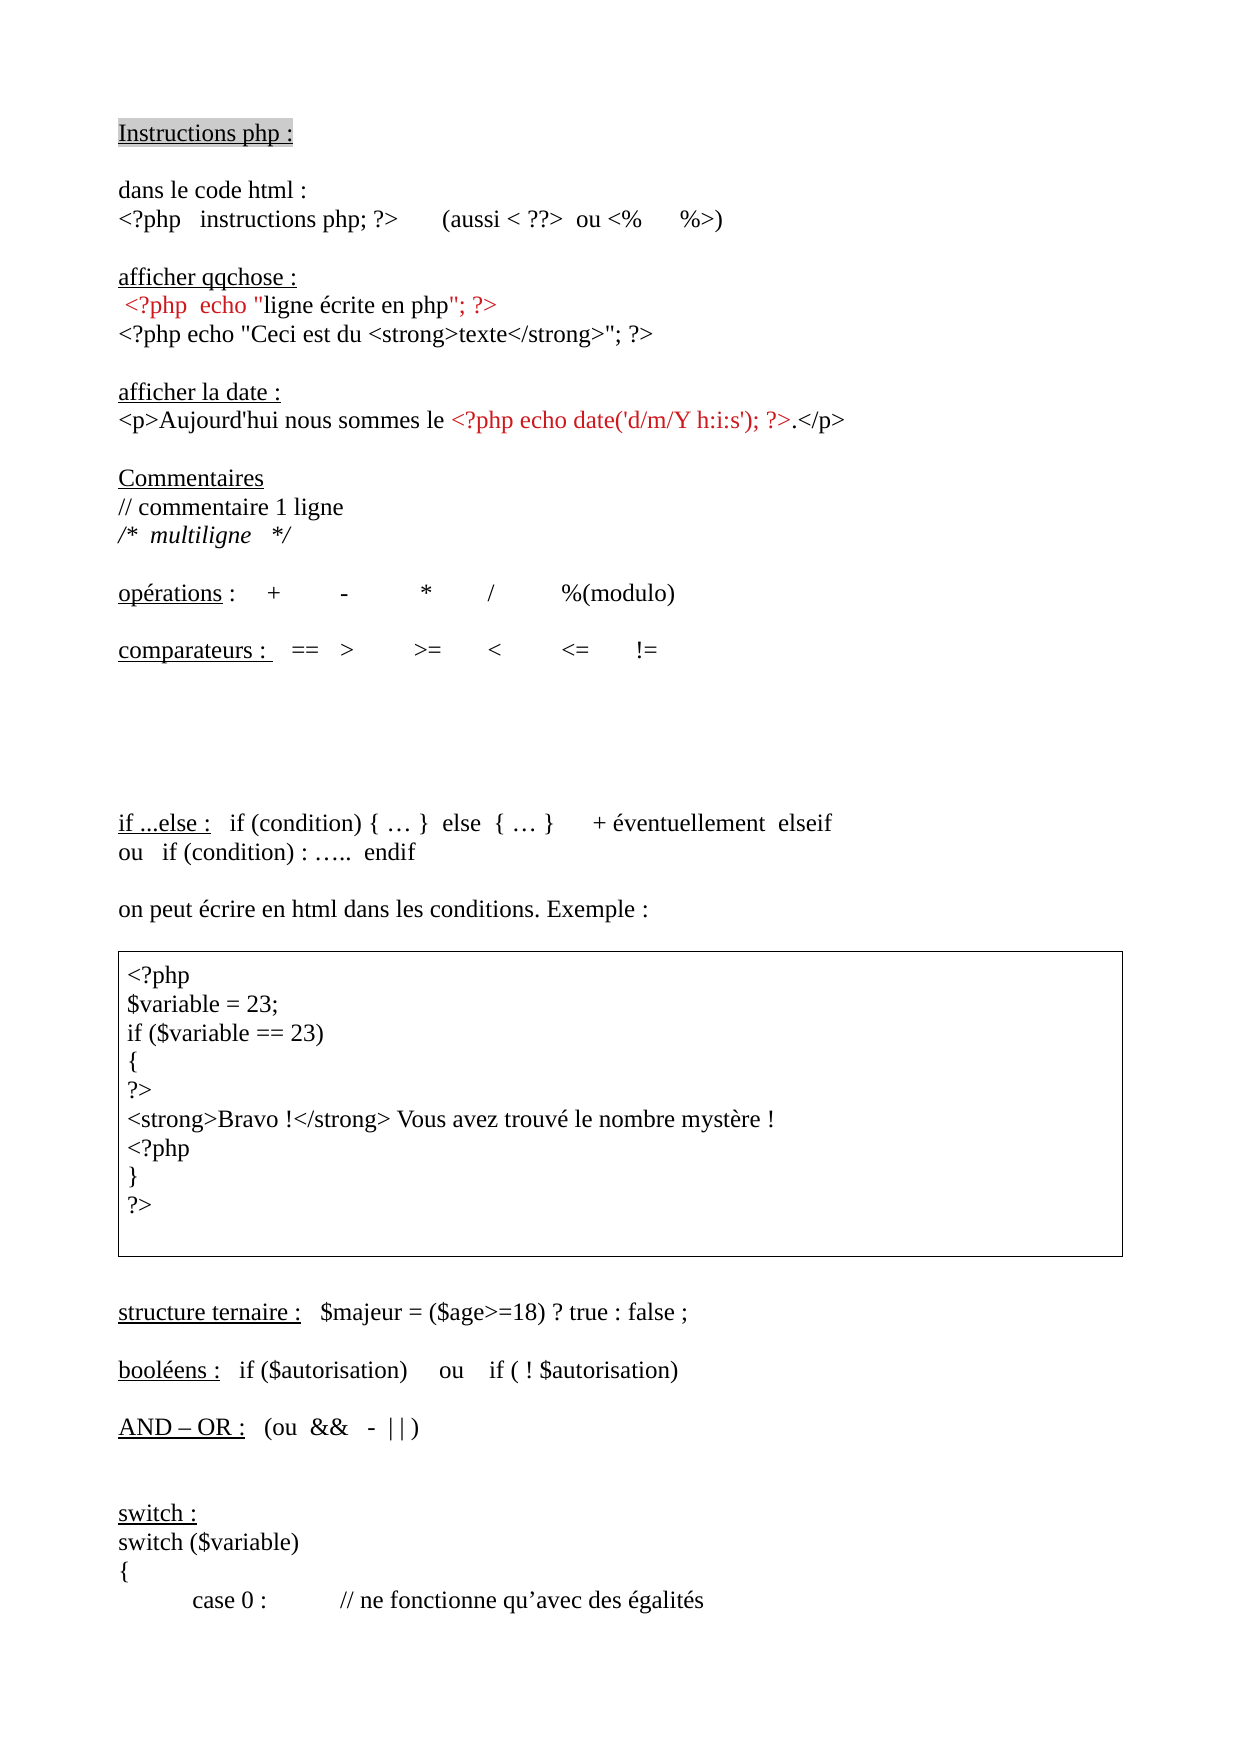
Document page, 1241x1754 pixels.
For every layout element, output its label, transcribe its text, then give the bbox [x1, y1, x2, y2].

text <?php [127, 1133, 1113, 1161]
text { [118, 1556, 1122, 1585]
text $variable = 23; [127, 989, 1113, 1018]
text // commentaire 1 ligne [118, 492, 1122, 521]
text comparateurs : == > >= < <= != [118, 636, 1122, 664]
text <p>Aujourd'hui nous sommes le <?php echo date('d/m/Y h:i:s'); ?>.</p> [118, 406, 1122, 434]
text dans le code html : [118, 176, 1122, 204]
text if ($variable == 23) [127, 1018, 1113, 1046]
text <?php [127, 960, 1113, 989]
text case 0 : // ne fonctionne qu’avec des égalités [118, 1585, 1122, 1613]
text switch ($variable) [118, 1527, 1122, 1556]
text { [127, 1046, 1113, 1075]
text afficher qqchose : [118, 262, 1122, 291]
text ou if (condition) : ….. endif [118, 837, 1122, 866]
text Commentaires [118, 463, 1122, 492]
text <?php echo "ligne écrite en php"; ?> [118, 291, 1122, 319]
text } [127, 1161, 1113, 1190]
text switch : [118, 1498, 1122, 1527]
text structure ternaire : $majeur = ($age>=18) ? true : false ; [118, 1297, 1122, 1326]
text booléens : if ($autorisation) ou if ( ! $autorisation) [118, 1355, 1122, 1383]
text opérations : + - * / %(modulo) [118, 578, 1122, 607]
text afficher la date : [118, 377, 1122, 406]
text /* multiligne */ [118, 521, 1122, 549]
text ?> [127, 1190, 1113, 1219]
text <strong>Bravo !</strong> Vous avez trouvé le nombre mystère ! [127, 1104, 1113, 1133]
text AND – OR : (ou && - | | ) [118, 1412, 1122, 1441]
text <?php instructions php; ?> (aussi < ??> ou <% %>) [118, 204, 1122, 233]
text Instructions php : [118, 118, 1122, 147]
text on peut écrire en html dans les conditions. Exemple : [118, 894, 1122, 923]
text if ...else : if (condition) { … } else { … } + éventuellement elseif [118, 808, 1122, 837]
text ?> [127, 1075, 1113, 1104]
text <?php echo "Ceci est du <strong>texte</strong>"; ?> [118, 319, 1122, 348]
